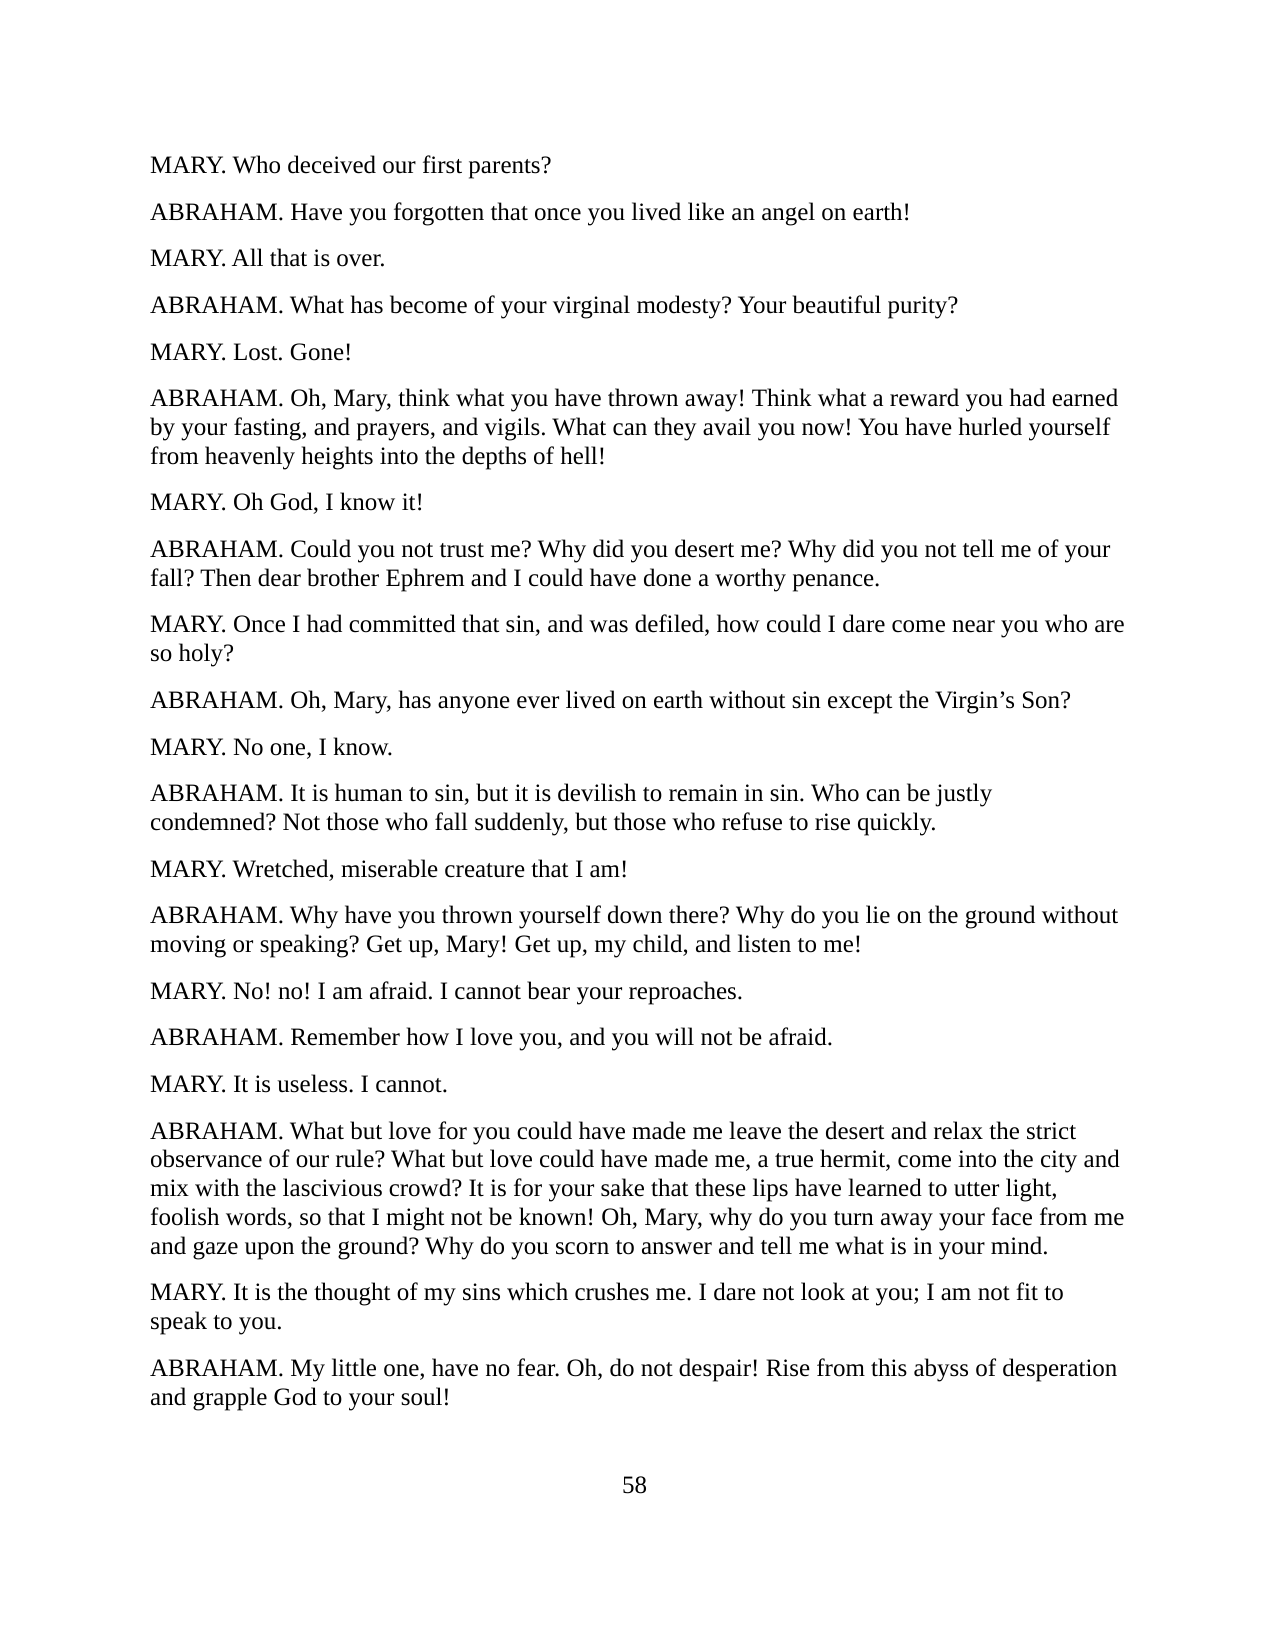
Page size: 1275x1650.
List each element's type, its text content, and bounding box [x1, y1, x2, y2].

text ABRAHAM. What has become of your virginal modesty? Your beautiful purity? [150, 290, 1125, 319]
text ABRAHAM. Remember how I love you, and you will not be afraid. [150, 1022, 1125, 1051]
text MARY. Who deceived our first parents? [150, 150, 1125, 179]
text ABRAHAM. What but love for you could have made me leave the desert and relax the strict observance of our rule? What but love could have made me, a true hermit, come into the city and mix with the lascivious crowd? It is for your sake that these lips have learned to utter light, foolish words, so that I might not be known! Oh, Mary, why do you turn away your face from me and gaze upon the ground? Why do you scorn to answer and tell me what is in your mind. [150, 1116, 1125, 1259]
text ABRAHAM. Oh, Mary, has anyone ever lived on earth without sin except the Virgin’s Son? [150, 685, 1125, 714]
text ABRAHAM. Oh, Mary, think what you have thrown away! Think what a reward you had earned by your fasting, and prayers, and vigils. What can they avail you now! You have hurled yourself from heavenly heights into the depths of hell! [150, 383, 1125, 469]
text ABRAHAM. Have you forgotten that once you lived like an angel on earth! [150, 197, 1125, 225]
text MARY. No one, I know. [150, 732, 1125, 760]
text MARY. Wretched, miserable creature that I am! [150, 854, 1125, 882]
text MARY. It is useless. I cannot. [150, 1069, 1125, 1098]
text ABRAHAM. It is human to sin, but it is devilish to remain in sin. Who can be justly condemned? Not those who fall suddenly, but those who refuse to rise quickly. [150, 778, 1125, 836]
text MARY. Once I had committed that sin, and was defiled, how could I dare come near you who are so holy? [150, 609, 1125, 667]
text MARY. Lost. Gone! [150, 337, 1125, 365]
text ABRAHAM. My little one, have no fear. Oh, do not despair! Rise from this abyss of desperation and grapple God to your soul! [150, 1353, 1125, 1410]
text ABRAHAM. Could you not trust me? Why did you desert me? Why did you not tell me of your fall? Then dear brother Ephrem and I could have done a worthy penance. [150, 534, 1125, 592]
text ABRAHAM. Why have you thrown yourself down there? Why do you lie on the ground without moving or speaking? Get up, Mary! Get up, my child, and listen to me! [150, 900, 1125, 958]
text MARY. No! no! I am afraid. I cannot bear your reproaches. [150, 976, 1125, 1004]
text MARY. Oh God, I know it! [150, 487, 1125, 516]
text MARY. All that is over. [150, 243, 1125, 272]
text MARY. It is the thought of my sins which crushes me. I dare not look at you; I am not fit to speak to you. [150, 1277, 1125, 1335]
